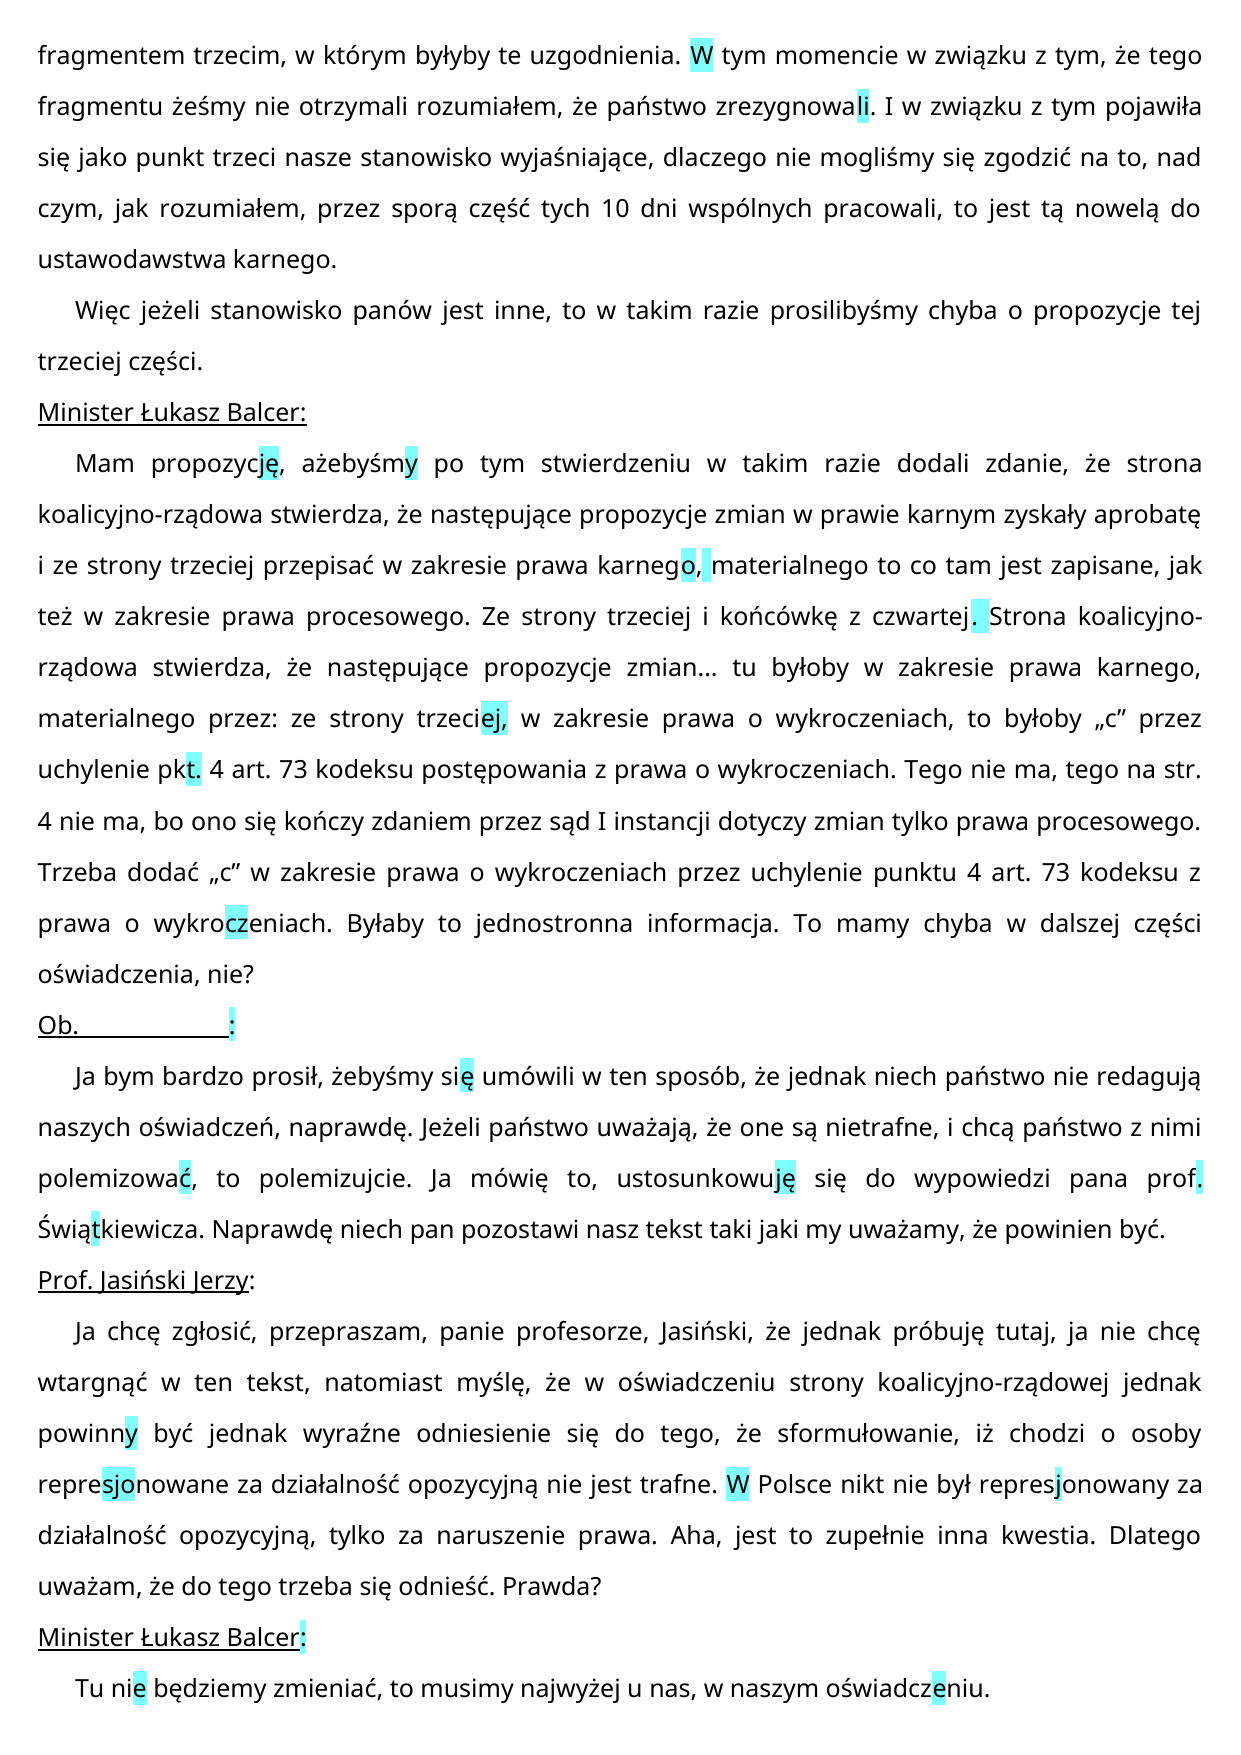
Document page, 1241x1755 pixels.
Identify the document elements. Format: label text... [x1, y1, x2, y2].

text Tu nie będziemy zmieniać, to musimy najwyżej u nas, w naszym oświadczeniu. [37, 1671, 1203, 1705]
text Ja bym bardzo prosił, żebyśmy się umówili w ten sposób, że jednak niech państwo nie redagują naszych oświadczeń, naprawdę. Jeżeli państwo uważają, że one są nietrafne, i chcą państwo z nimi polemizować, to polemizujcie. Ja mówię to, ustosunkowuję się do wypowiedzi pana prof. Świątkiewicza. Naprawdę niech pan pozostawi nasz tekst taki jaki my uważamy, że powinien być. [37, 1058, 1203, 1246]
text Ja chcę zgłosić, przepraszam, panie profesorze, Jasiński, że jednak próbuję tutaj, ja nie chcę wtargnąć w ten tekst, natomiast myślę, że w oświadczeniu strony koalicyjno-rządowej jednak powinny być jednak wyraźne odniesienie się do tego, że sformułowanie, iż chodzi o osoby represjonowane za działalność opozycyjną nie jest trafne. W Polsce nikt nie był represjonowany za działalność opozycyjną, tylko za naruszenie prawa. Aha, jest to zupełnie inna kwestia. Dlatego uważam, że do tego trzeba się odnieść. Prawda? [37, 1313, 1203, 1603]
text Więc jeżeli stanowisko panów jest inne, to w takim razie prosilibyśmy chyba o propozycje tej trzeciej części. [37, 293, 1203, 378]
text Minister Łukasz Balcer: [37, 395, 1203, 429]
text Mam propozycję, ażebyśmy po tym stwierdzeniu w takim razie dodali zdanie, że strona koalicyjno-rządowa stwierdza, że następujące propozycje zmian w prawie karnym zyskały aprobatę i ze strony trzeciej przepisać w zakresie prawa karnego, materialnego to co tam jest zapisane, jak też w zakresie prawa procesowego. Ze strony trzeciej i końcówkę z czwartej. Strona koalicyjno-rządowa stwierdza, że następujące propozycje zmian... tu byłoby w zakresie prawa karnego, materialnego przez: ze strony trzeciej, w zakresie prawa o wykroczeniach, to byłoby „c” przez uchylenie pkt. 4 art. 73 kodeksu postępowania z prawa o wykroczeniach. Tego nie ma, tego na str. 4 nie ma, bo ono się kończy zdaniem przez sąd I instancji dotyczy zmian tylko prawa procesowego. Trzeba dodać „c” w zakresie prawa o wykroczeniach przez uchylenie punktu 4 art. 73 kodeksu z prawa o wykroczeniach. Byłaby to jednostronna informacja. To mamy chyba w dalszej części oświadczenia, nie? [37, 446, 1203, 990]
text fragmentem trzecim, w którym byłyby te uzgodnienia. W tym momencie w związku z tym, że tego fragmentu żeśmy nie otrzymali rozumiałem, że państwo zrezygnowali. I w związku z tym pojawiła się jako punkt trzeci nasze stanowisko wyjaśniające, dlaczego nie mogliśmy się zgodzić na to, nad czym, jak rozumiałem, przez sporą część tych 10 dni wspólnych pracowali, to jest tą nowelą do ustawodawstwa karnego. [37, 37, 1203, 276]
text Ob. : [37, 1007, 1203, 1041]
text Minister Łukasz Balcer: [37, 1620, 1203, 1654]
text Prof. Jasiński Jerzy: [37, 1262, 1203, 1297]
